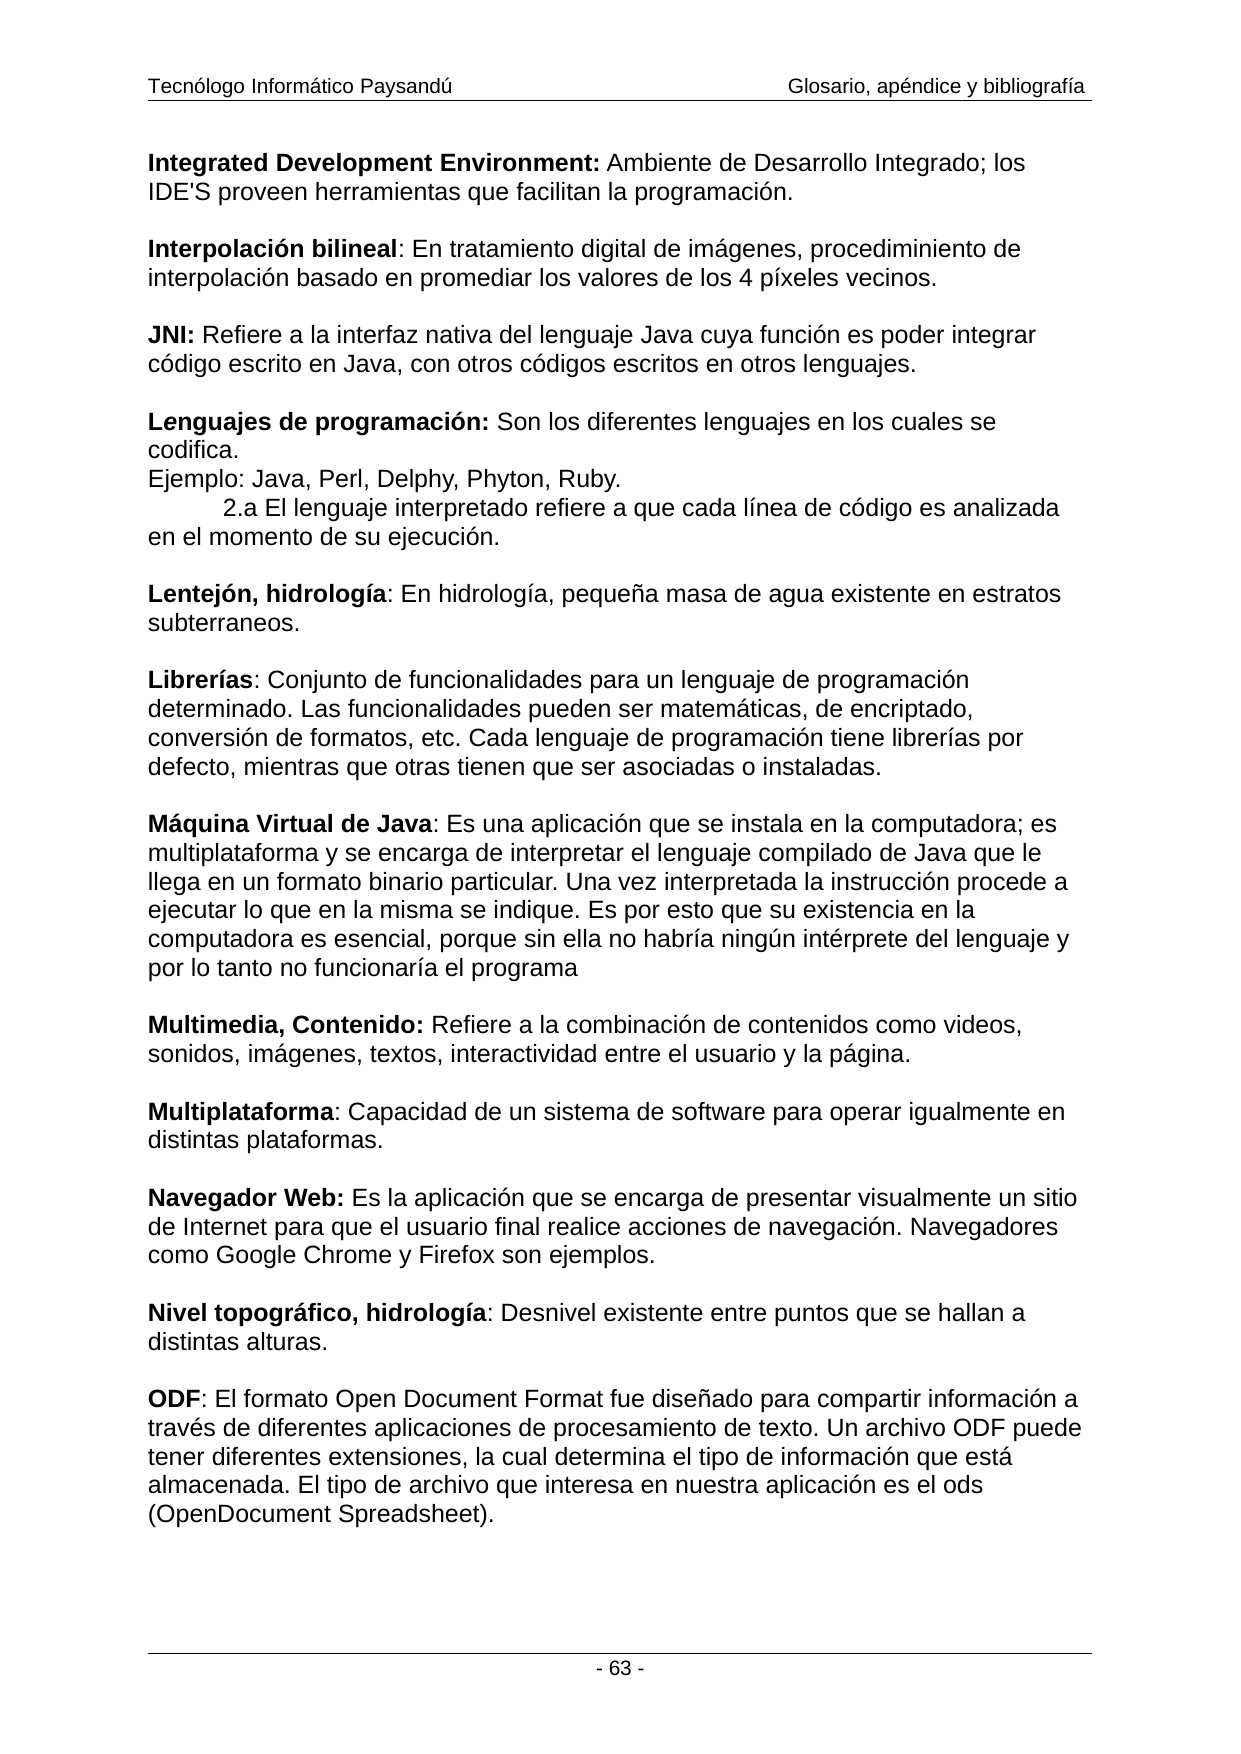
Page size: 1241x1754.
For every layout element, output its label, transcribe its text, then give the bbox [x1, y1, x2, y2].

text Lentejón, hidrología: En hidrología, pequeña masa de agua existente en estratos subterraneos. [148, 579, 1092, 636]
text JNI: Refiere a la interfaz nativa del lenguaje Java cuya función es poder integrar código escrito en Java, con otros códigos escritos en otros lenguajes. [148, 320, 1092, 378]
text Librerías: Conjunto de funcionalidades para un lenguaje de programación determinado. Las funcionalidades pueden ser matemáticas, de encriptado, conversión de formatos, etc. Cada lenguaje de programación tiene librerías por defecto, mientras que otras tienen que ser asociadas o instaladas. [148, 665, 1092, 780]
text Multiplataforma: Capacidad de un sistema de software para operar igualmente en distintas plataformas. [148, 1096, 1092, 1154]
text Ejemplo: Java, Perl, Delphy, Phyton, Ruby. [148, 464, 1092, 493]
text Nivel topográfico, hidrología: Desnivel existente entre puntos que se hallan a distintas alturas. [148, 1298, 1092, 1355]
text Integrated Development Environment: Ambiente de Desarrollo Integrado; los IDE'S proveen herramientas que facilitan la programación. [148, 148, 1092, 205]
text Máquina Virtual de Java: Es una aplicación que se instala en la computadora; es multiplataforma y se encarga de interpretar el lenguaje compilado de Java que le llega en un formato binario particular. Una vez interpretada la instrucción procede a ejecutar lo que en la misma se indique. Es por esto que su existencia en la computadora es esencial, porque sin ella no habría ningún intérprete del lenguaje y por lo tanto no funcionaría el programa [148, 809, 1092, 981]
text Interpolación bilineal: En tratamiento digital de imágenes, procediminiento de interpolación basado en promediar los valores de los 4 píxeles vecinos. [148, 234, 1092, 291]
text Lenguajes de programación: Son los diferentes lenguajes en los cuales se codifica. [148, 406, 1092, 464]
text ODF: El formato Open Document Format fue diseñado para compartir información a través de diferentes aplicaciones de procesamiento de texto. Un archivo ODF puede tener diferentes extensiones, la cual determina el tipo de información que está almacenada. El tipo de archivo que interesa en nuestra aplicación es el ods (OpenDocument Spreadsheet). [148, 1384, 1092, 1528]
text 2.a El lenguaje interpretado refiere a que cada línea de código es analizada en el momento de su ejecución. [148, 493, 1092, 550]
text Navegador Web: Es la aplicación que se encarga de presentar visualmente un sitio de Internet para que el usuario final realice acciones de navegación. Navegadores como Google Chrome y Firefox son ejemplos. [148, 1183, 1092, 1269]
text Multimedia, Contenido: Refiere a la combinación de contenidos como videos, sonidos, imágenes, textos, interactividad entre el usuario y la página. [148, 1010, 1092, 1068]
